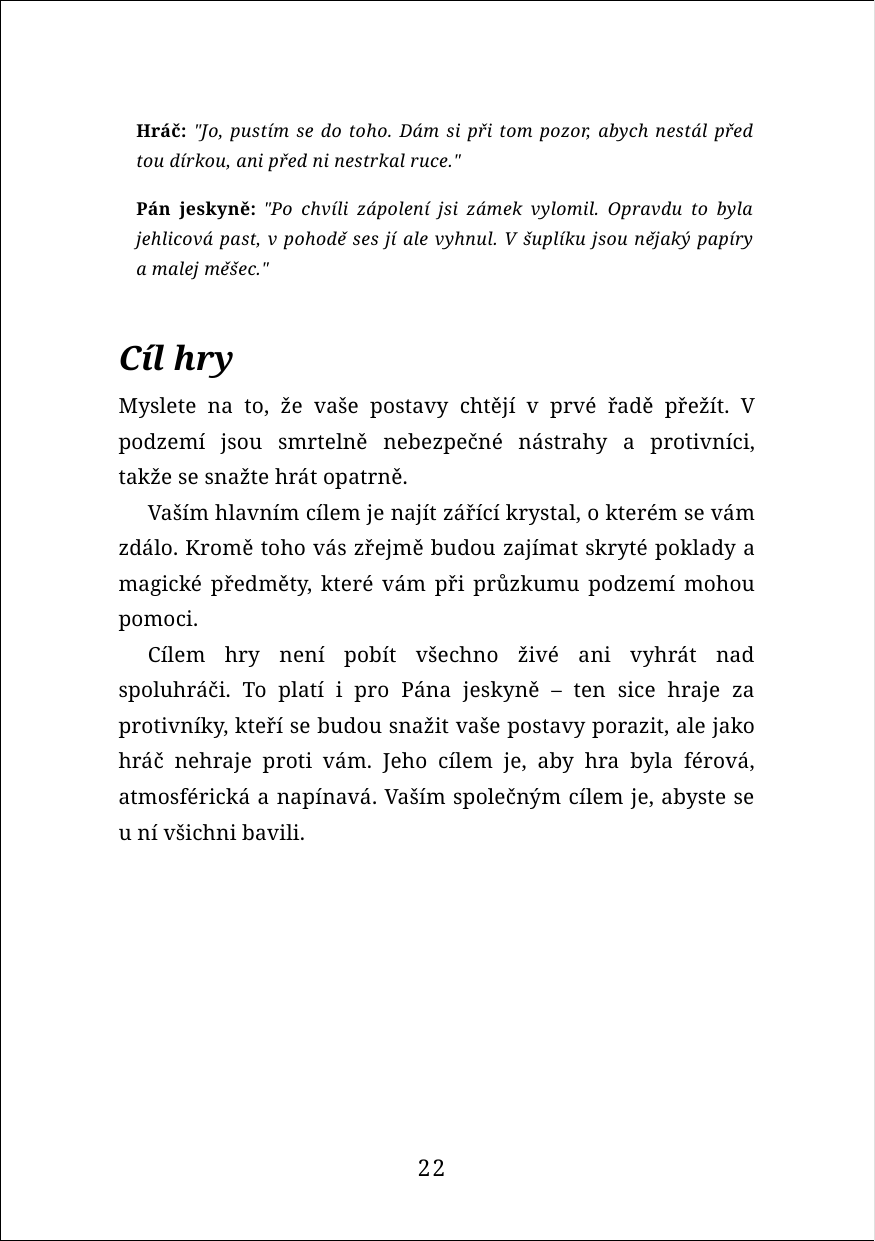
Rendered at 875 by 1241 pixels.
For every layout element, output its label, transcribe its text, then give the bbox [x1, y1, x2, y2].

text Hráč: "Jo, pustím se do toho. Dám si při tom pozor, abych nestál před tou dírkou, ani před ni nestrkal ruce." [136, 118, 756, 173]
subtitle Cíl hry [118, 334, 756, 380]
text Pán jeskyně: "Po chvíli zápolení jsi zámek vylomil. Opravdu to byla jehlicová past, v pohodě ses jí ale vyhnul. V šuplíku jsou nějaký papíry a malej měšec." [136, 196, 756, 281]
text Myslete na to, že vaše postavy chtějí v prvé řadě přežít. V podzemí jsou smrtelně nebezpečné nástrahy a protivníci, takže se snažte hrát opatrně. Vaším hlavním cílem je najít zářící krystal, o kterém se vám zdálo. Kromě toho vás zřejmě budou zajímat skryté poklady a magické předměty, které vám při průzkumu podzemí mohou pomoci. Cílem hry není pobít všechno živé ani vyhrát nad spoluhráči. To platí i pro Pána jeskyně – ten sice hraje za protivníky, kteří se budou snažit vaše postavy porazit, ale jako hráč nehraje proti vám. Jeho cílem je, aby hra byla férová, atmosférická a napínavá. Vaším společným cílem je, abyste se u ní všichni bavili. [118, 391, 756, 846]
